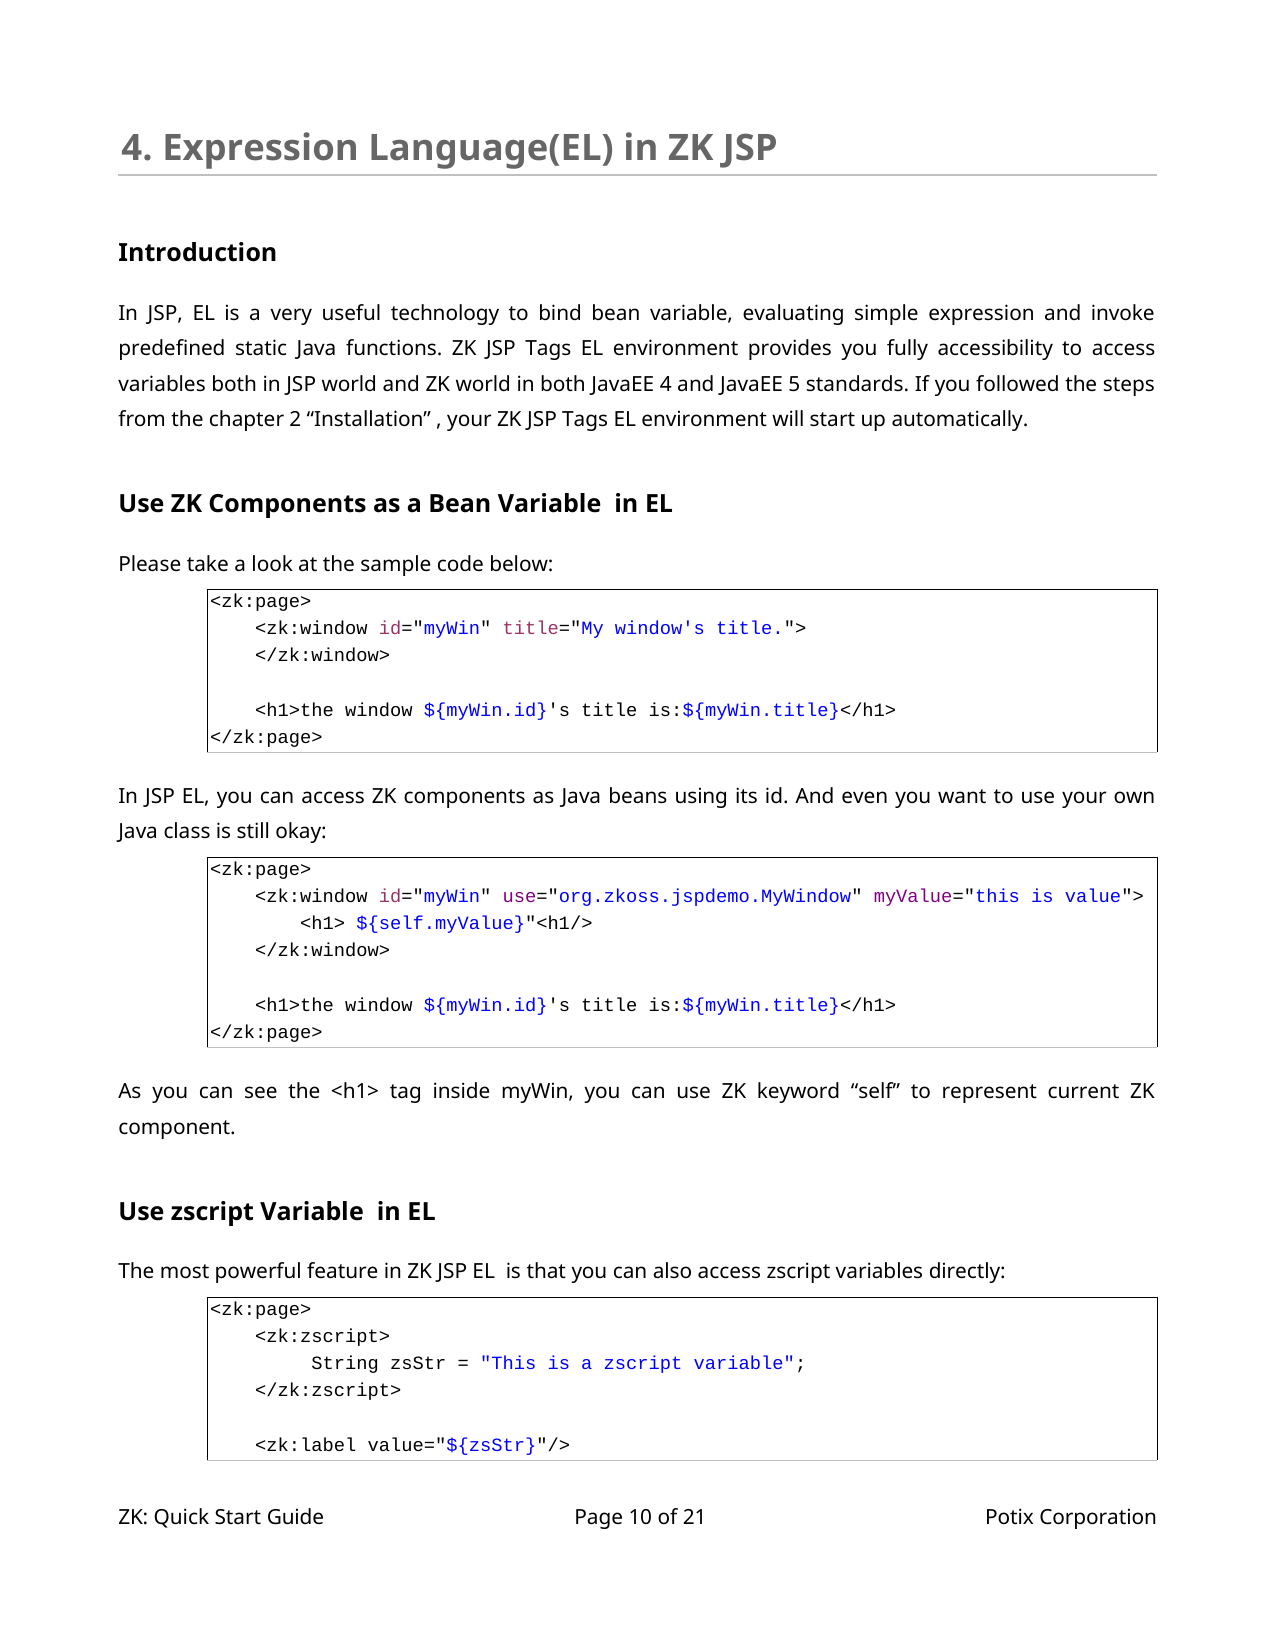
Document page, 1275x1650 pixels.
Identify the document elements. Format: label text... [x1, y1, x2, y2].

subtitle Use ZK Components as a Bean Variable in EL [118, 485, 1157, 519]
text </zk:page> [208, 725, 1157, 752]
subtitle 4. Expression Language(EL) in ZK JSP [118, 118, 1157, 174]
text <zk:page> [208, 590, 1157, 613]
text </zk:window> [208, 643, 1157, 667]
text <zk:window id="myWin" use="org.zkoss.jspdemo.MyWindow" myValue="this is value"> [208, 884, 1157, 908]
text <h1>the window ${myWin.id}'s title is:${myWin.title}</h1> [208, 697, 1157, 722]
subtitle Introduction [118, 235, 1157, 269]
text The most powerful feature in ZK JSP EL is that you can also access zscript variables directly: [118, 1257, 1157, 1285]
text <zk:window id="myWin" title="My window's title."> [208, 616, 1157, 640]
text <zk:page> [208, 858, 1157, 881]
text </zk:page> [208, 1020, 1157, 1047]
subtitle Use zscript Variable in EL [118, 1193, 1157, 1227]
text <h1>the window ${myWin.id}'s title is:${myWin.title}</h1> [208, 993, 1157, 1017]
text In JSP, EL is a very useful technology to bind bean variable, evaluating simple expression and invoke predefined static Java functions. ZK JSP Tags EL environment provides you fully accessibility to access variables both in JSP world and ZK world in both JavaEE 4 and JavaEE 5 standards. If you followed the steps from the chapter 2 “Installation” , your ZK JSP Tags EL environment will start up automatically. [118, 298, 1157, 432]
text </zk:window> [208, 938, 1157, 962]
text </zk:zscript> [208, 1378, 1157, 1402]
text As you can see the <h1> tag inside myWin, you can use ZK keyword “self” to represent current ZK component. [118, 1077, 1157, 1140]
text Please take a look at the sample code below: [118, 549, 1157, 577]
text <zk:page> [208, 1298, 1157, 1321]
text <h1> ${self.myValue}"<h1/> [208, 911, 1157, 935]
text In JSP EL, you can access ZK components as Java beans using its id. And even you want to use your own Java class is still okay: [118, 781, 1157, 845]
text <zk:zscript> [208, 1324, 1157, 1348]
text String zsStr = "This is a zscript variable"; [208, 1351, 1157, 1375]
text <zk:label value="${zsStr}"/> [208, 1432, 1157, 1460]
